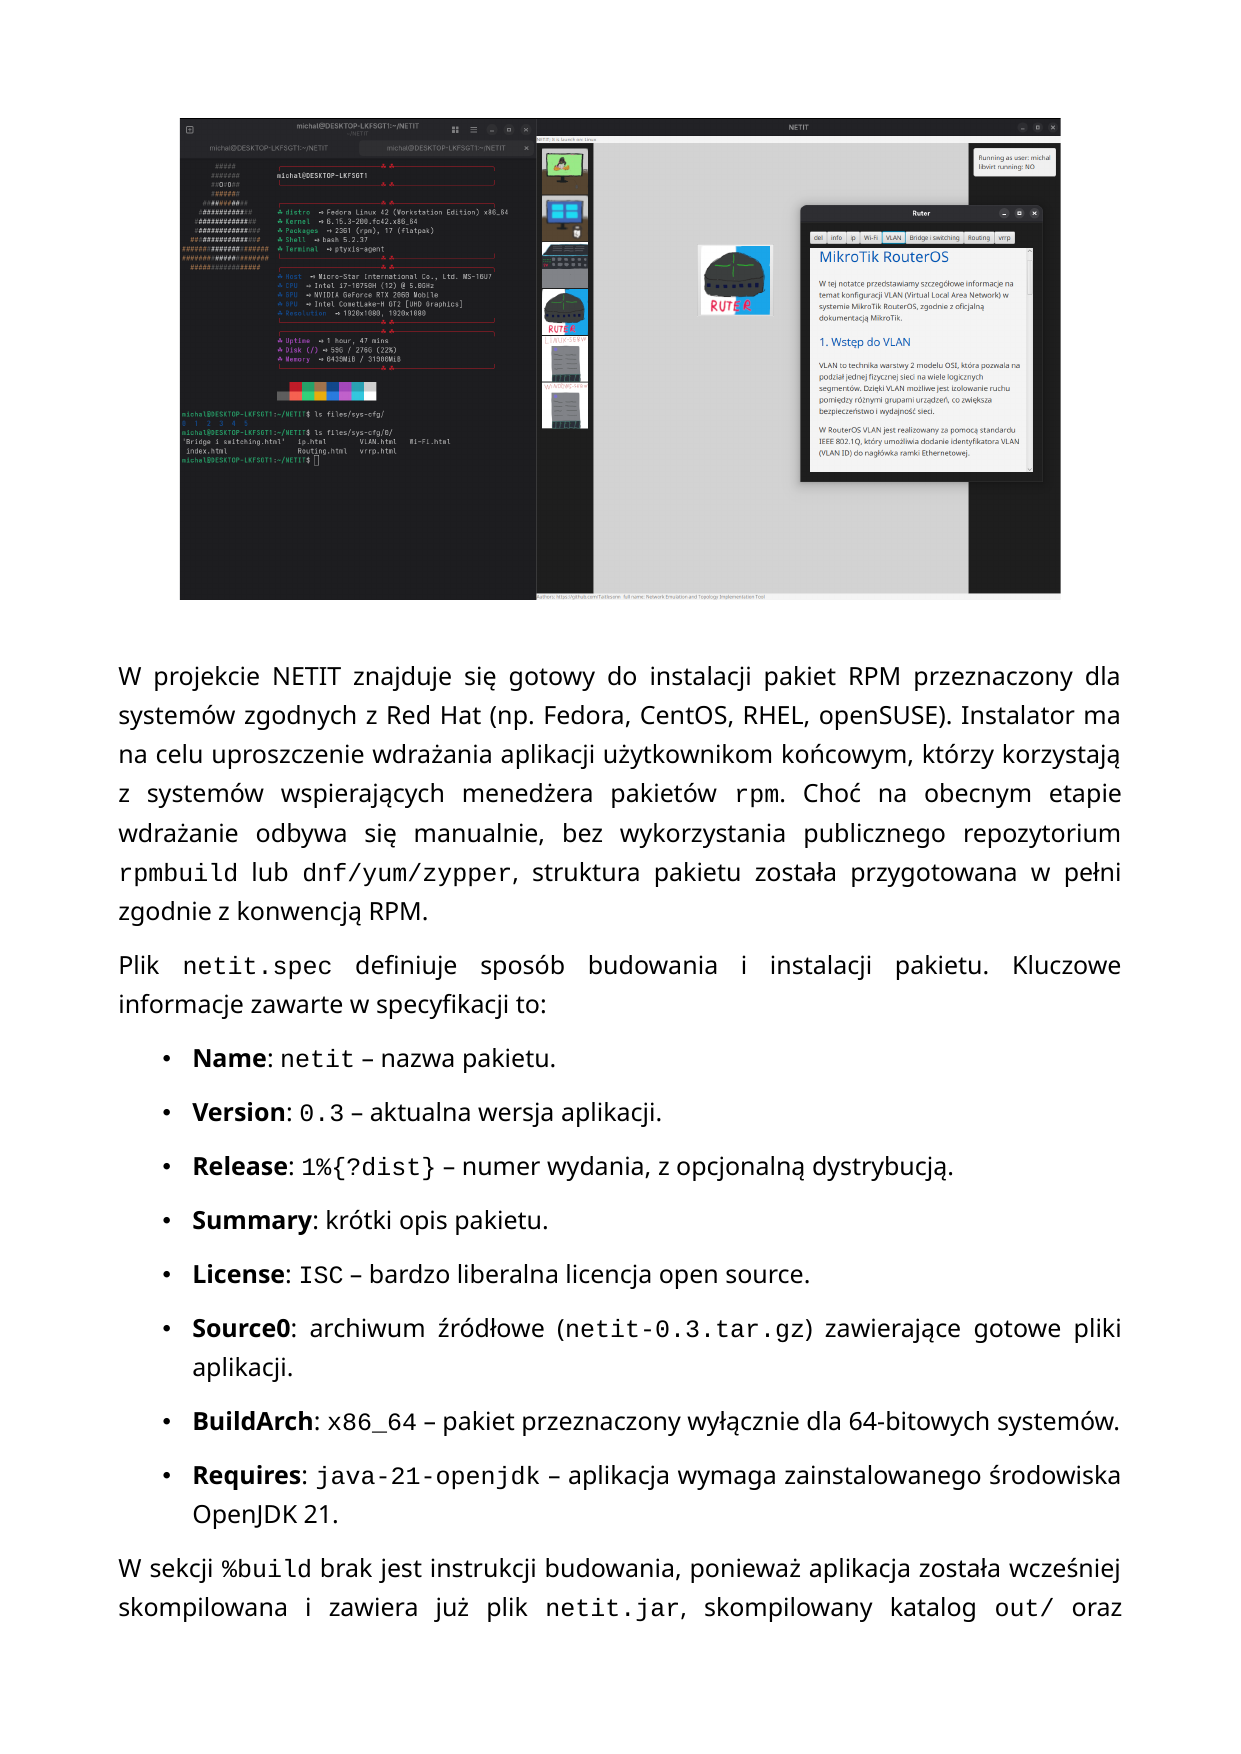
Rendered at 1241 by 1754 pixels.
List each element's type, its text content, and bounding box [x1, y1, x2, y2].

list Summary: krótki opis pakietu. [162, 1203, 1122, 1237]
list Name: netit – nazwa pakietu. [162, 1041, 1122, 1075]
list License: ISC – bardzo liberalna licencja open source. [162, 1257, 1122, 1291]
list BuildArch: x86_64 – pakiet przeznaczony wyłącznie dla 64-bitowych systemów. [162, 1404, 1122, 1438]
text W projekcie NETIT znajduje się gotowy do instalacji pakiet RPM przeznaczony dla systemów zgodnych z Red Hat (np. Fedora, CentOS, RHEL, openSUSE). Instalator ma na celu uproszczenie wdrażania aplikacji użytkownikom końcowym, którzy korzystają z systemów wspierających menedżera pakietów rpm. Choć na obecnym etapie wdrażanie odbywa się manualnie, bez wykorzystania publicznego repozytorium rpmbuild lub dnf/yum/zypper, struktura pakietu została przygotowana w pełni zgodnie z konwencją RPM. [118, 659, 1122, 928]
picture [179, 118, 1061, 600]
list Version: 0.3 – aktualna wersja aplikacji. [162, 1095, 1122, 1129]
text W sekcji %build brak jest instrukcji budowania, ponieważ aplikacja została wcześniej skompilowana i zawiera już plik netit.jar, skompilowany katalog out/ oraz [118, 1551, 1122, 1624]
text Plik netit.spec definiuje sposób budowania i instalacji pakietu. Kluczowe informacje zawarte w specyfikacji to: [118, 948, 1122, 1021]
list Requires: java-21-openjdk – aplikacja wymaga zainstalowanego środowiska OpenJDK 21. [162, 1458, 1122, 1531]
list Source0: archiwum źródłowe (netit-0.3.tar.gz) zawierające gotowe pliki aplikacji. [162, 1311, 1122, 1384]
list Release: 1%{?dist} – numer wydania, z opcjonalną dystrybucją. [162, 1149, 1122, 1183]
